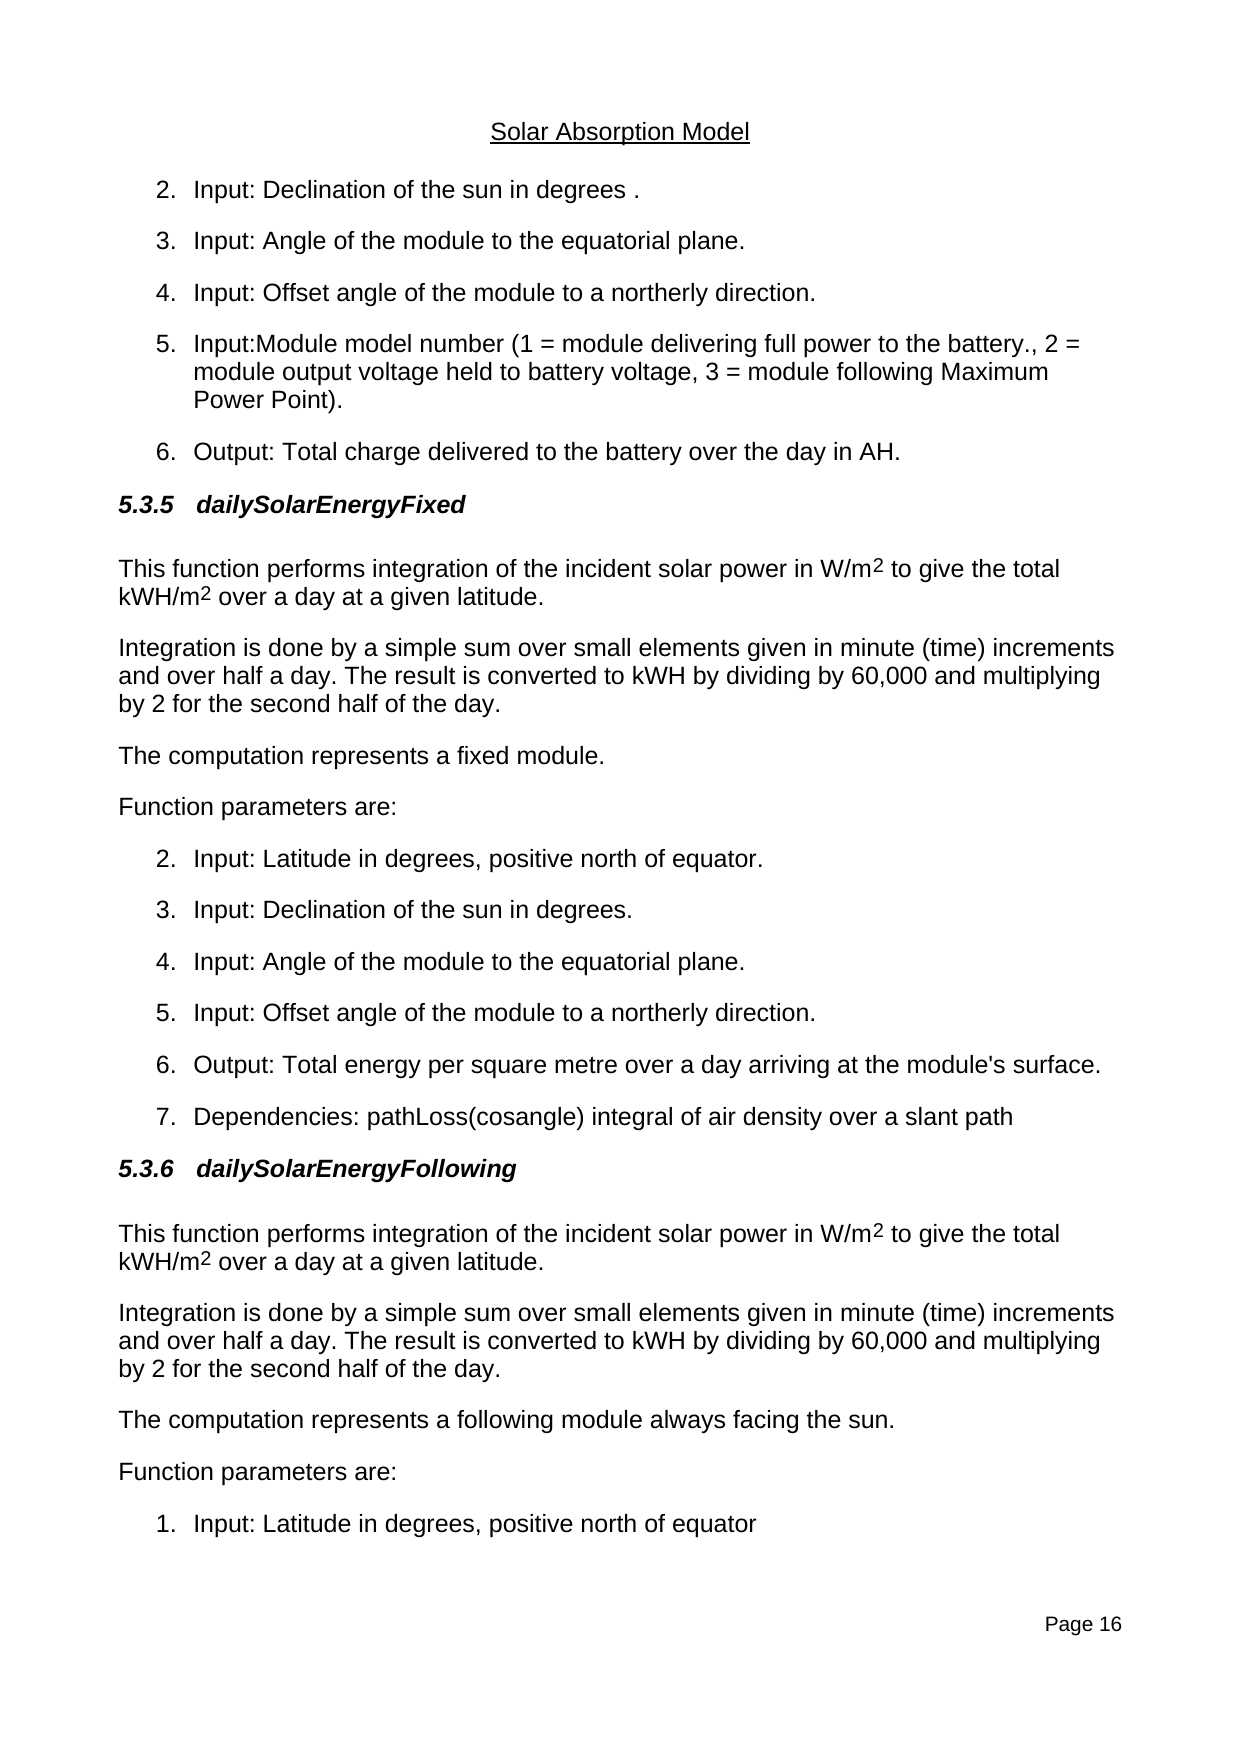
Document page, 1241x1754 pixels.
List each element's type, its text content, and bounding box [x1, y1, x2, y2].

list Input: Angle of the module to the equatorial plane. [156, 227, 1122, 255]
list Input:Module model number (1 = module delivering full power to the battery., 2 = module output voltage held to battery voltage, 3 = module following Maximum Power Point). [156, 330, 1122, 414]
list Input: Latitude in degrees, positive north of equator [156, 1509, 1122, 1537]
text Function parameters are: [118, 793, 1122, 821]
text This function performs integration of the incident solar power in W/m2 to give the total kWH/m2 over a day at a given latitude. [118, 554, 1122, 610]
text The computation represents a following module always facing the sun. [118, 1406, 1122, 1434]
list Input: Declination of the sun in degrees . [156, 176, 1122, 203]
text Function parameters are: [118, 1458, 1122, 1486]
subtitle dailySolarEnergyFollowing [118, 1155, 1122, 1183]
list Input: Angle of the module to the equatorial plane. [156, 948, 1122, 976]
list Input: Offset angle of the module to a northerly direction. [156, 999, 1122, 1027]
text This function performs integration of the incident solar power in W/m2 to give the total kWH/m2 over a day at a given latitude. [118, 1219, 1122, 1275]
list Input: Latitude in degrees, positive north of equator. [156, 844, 1122, 872]
list Input: Declination of the sun in degrees. [156, 896, 1122, 924]
text The computation represents a fixed module. [118, 741, 1122, 769]
list Dependencies: pathLoss(cosangle) integral of air density over a slant path [156, 1102, 1122, 1130]
list Input: Offset angle of the module to a northerly direction. [156, 279, 1122, 307]
list Output: Total energy per square metre over a day arriving at the module's surface. [156, 1051, 1122, 1079]
subtitle dailySolarEnergyFixed [118, 491, 1122, 518]
text Integration is done by a simple sum over small elements given in minute (time) increments and over half a day. The result is converted to kWH by dividing by 60,000 and multiplying by 2 for the second half of the day. [118, 1299, 1122, 1383]
text Integration is done by a simple sum over small elements given in minute (time) increments and over half a day. The result is converted to kWH by dividing by 60,000 and multiplying by 2 for the second half of the day. [118, 634, 1122, 718]
list Output: Total charge delivered to the battery over the day in AH. [156, 438, 1122, 466]
